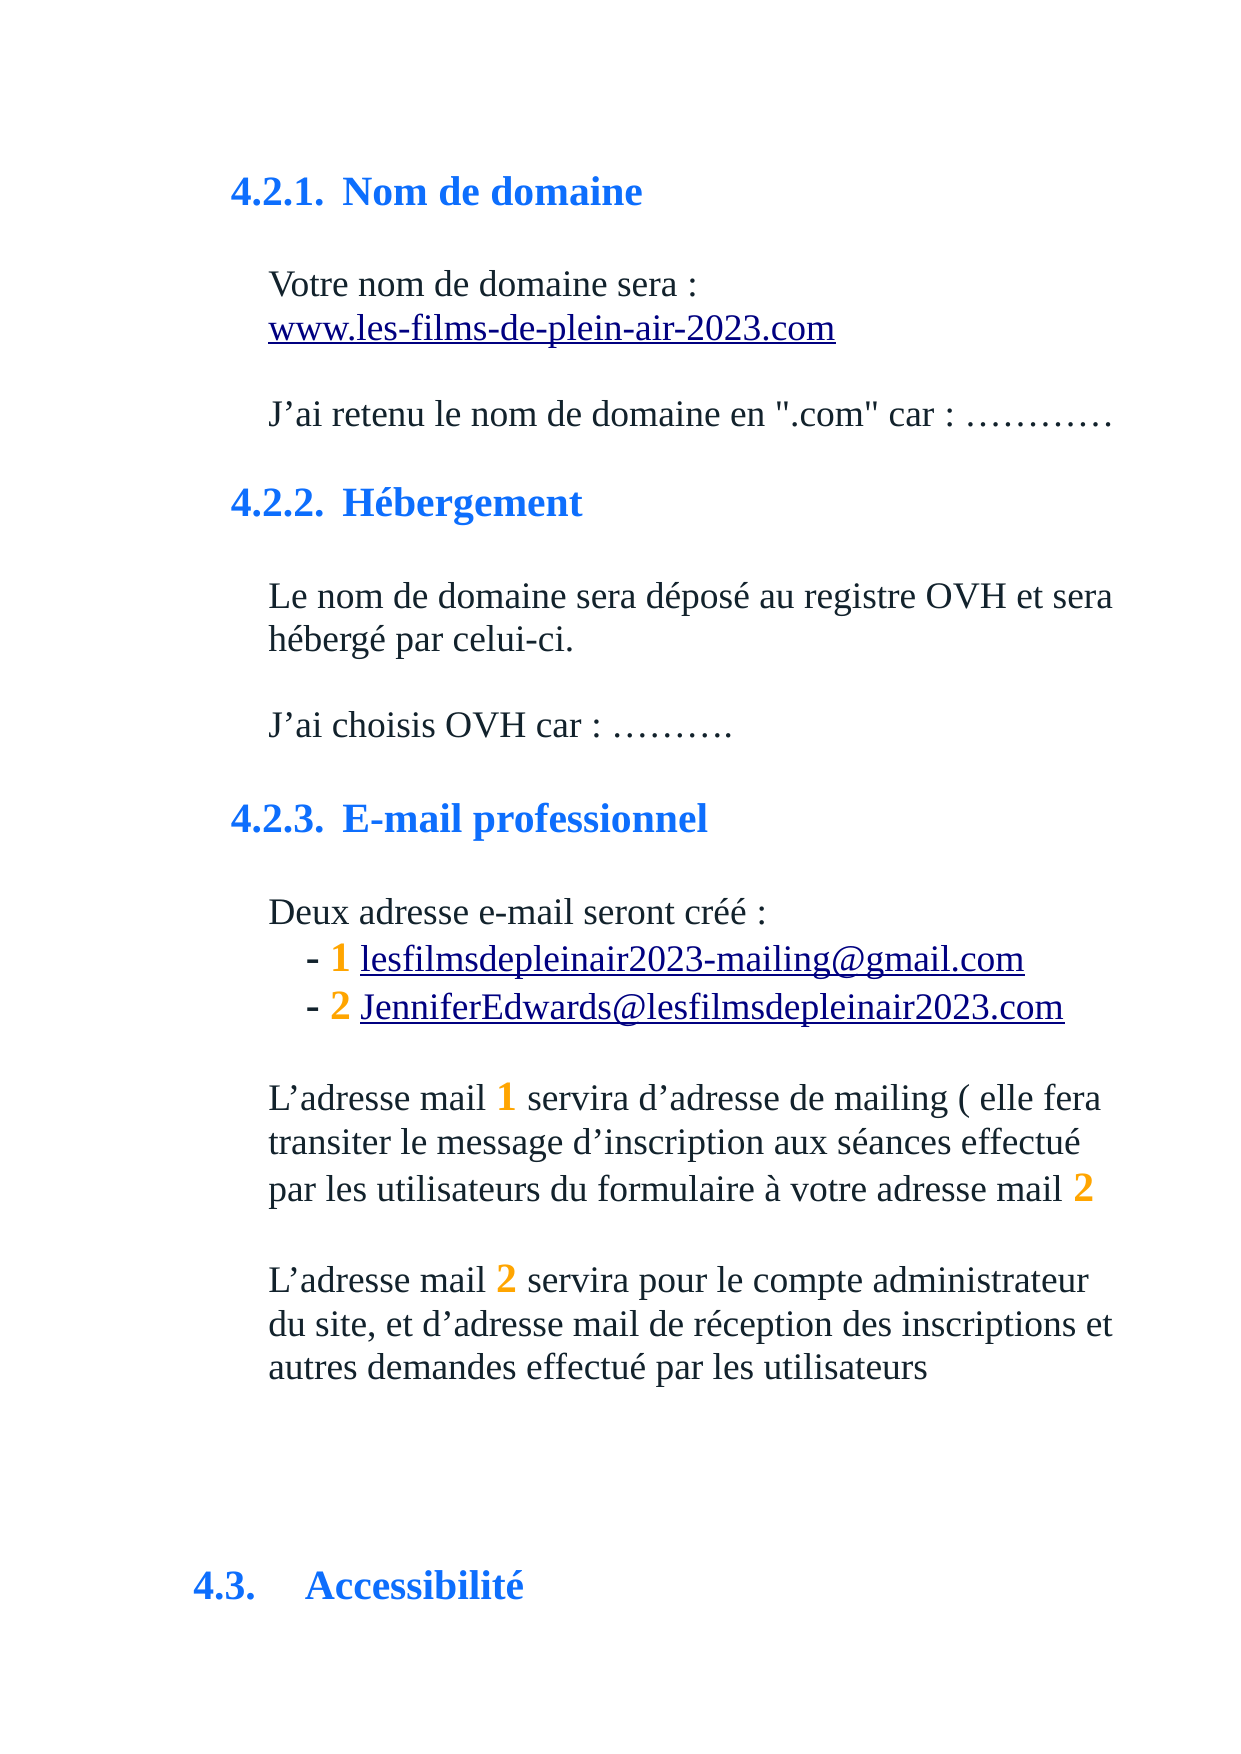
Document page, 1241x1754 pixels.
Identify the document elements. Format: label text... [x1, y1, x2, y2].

list L’adresse mail 2 servira pour le compte administrateur du site, et d’adresse mail de réception des inscriptions et autres demandes effectué par les utilisateurs [231, 1254, 1122, 1388]
list Deux adresse e-mail seront créé : [231, 889, 1122, 933]
list - 2 JenniferEdwards@lesfilmsdepleinair2023.com [268, 981, 1122, 1028]
list - 1 lesfilmsdepleinair2023-mailing@gmail.com [268, 933, 1122, 981]
list J’ai choisis OVH car : ………. [231, 703, 1122, 746]
list L’adresse mail 1 servira d’adresse de mailing ( elle fera transiter le message d’inscription aux séances effectué par les utilisateurs du formulaire à votre adresse mail 2 [231, 1072, 1122, 1211]
list E-mail professionnel [231, 794, 1122, 842]
list Hébergement [231, 477, 1122, 525]
list Accessibilité [193, 1560, 1122, 1608]
list www.les-films-de-plein-air-2023.com [231, 305, 1122, 348]
list Nom de domaine [231, 166, 1122, 214]
list Votre nom de domaine sera : [231, 262, 1122, 305]
list J’ai retenu le nom de domaine en ".com" car : ………… [231, 391, 1122, 434]
list Le nom de domaine sera déposé au registre OVH et sera hébergé par celui-ci. [231, 573, 1122, 659]
